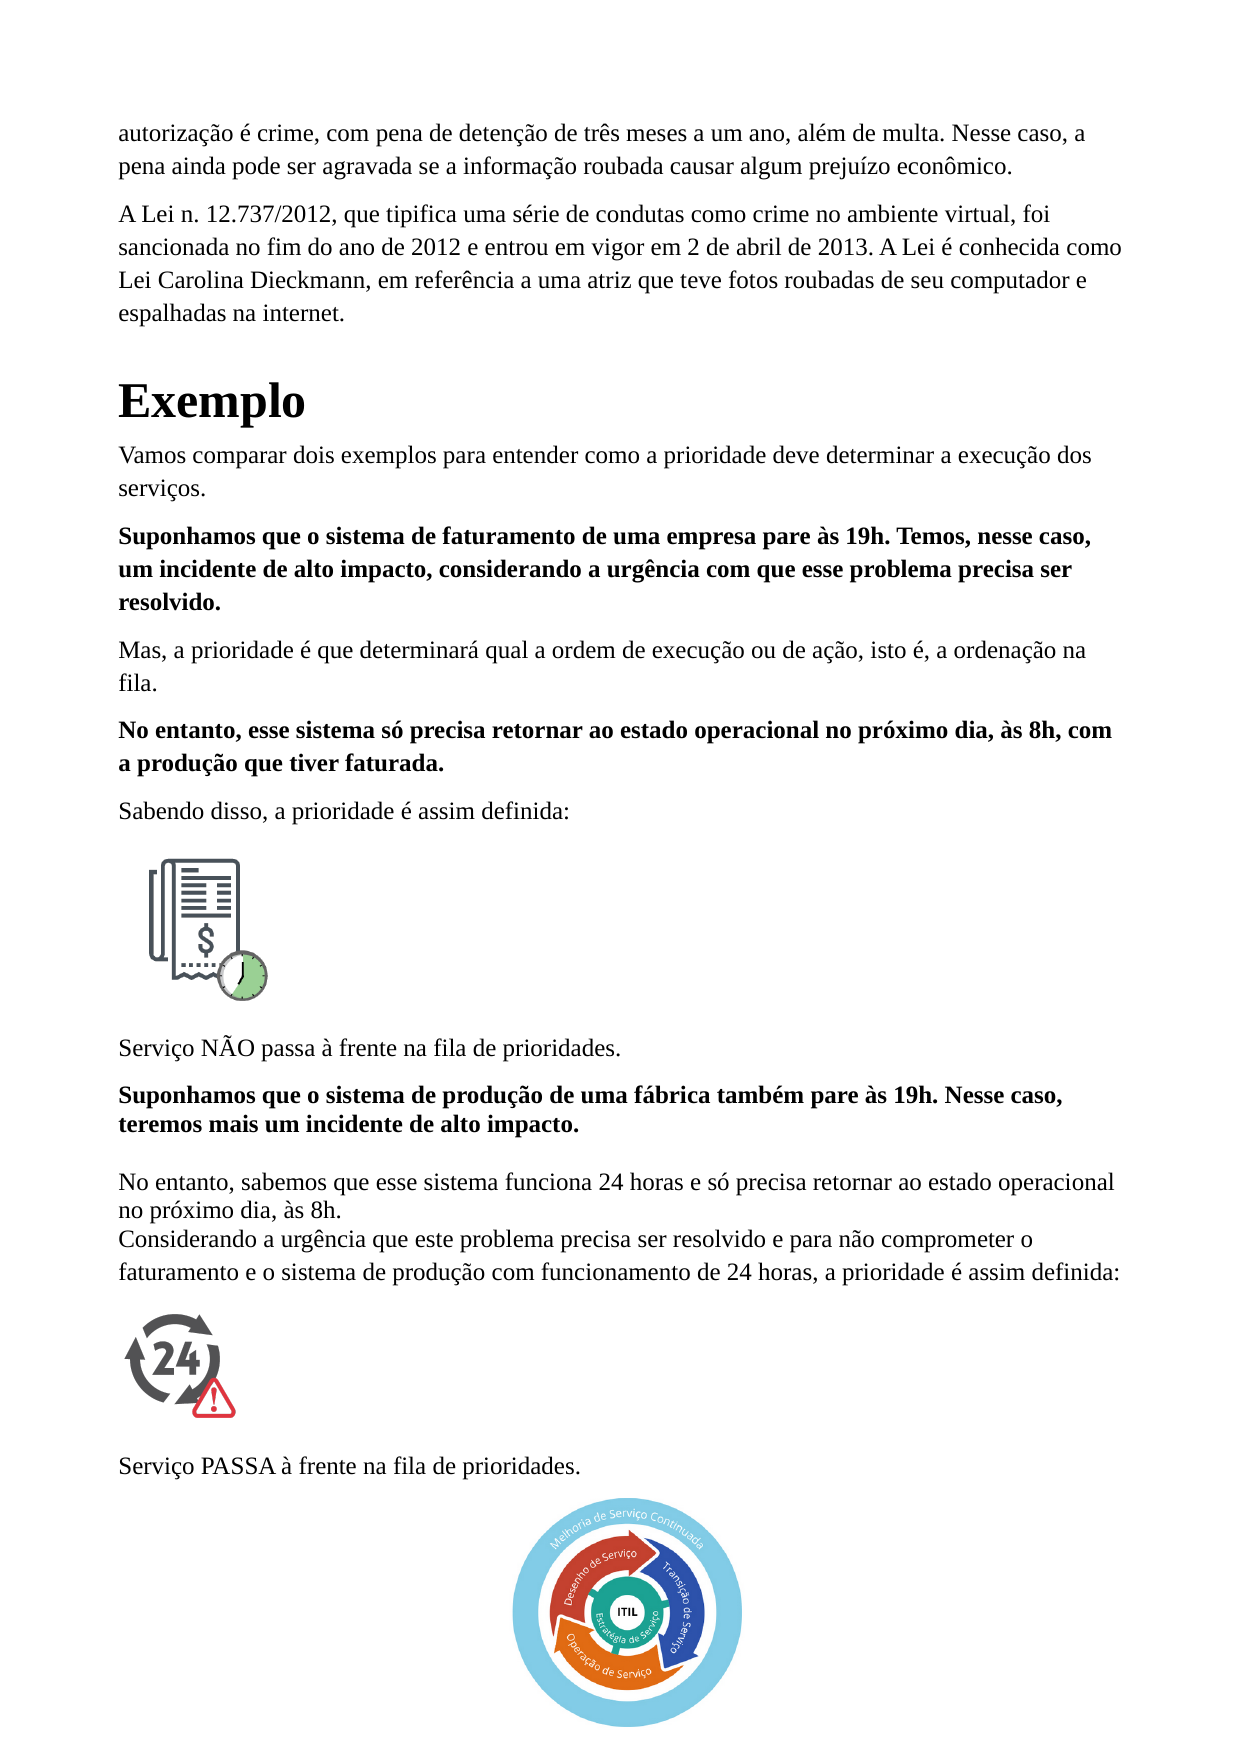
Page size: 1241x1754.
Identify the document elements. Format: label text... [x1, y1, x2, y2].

text No entanto, sabemos que esse sistema funciona 24 horas e só precisa retornar ao estado operacional no próximo dia, às 8h. [118, 1167, 1122, 1224]
picture [464, 1498, 776, 1731]
text Suponhamos que o sistema de produção de uma fábrica também pare às 19h. Nesse caso, teremos mais um incidente de alto impacto. [118, 1081, 1122, 1138]
text Serviço NÃO passa à frente na fila de prioridades. [118, 1033, 1122, 1062]
text Sabendo disso, a prioridade é assim definida: [118, 796, 1122, 825]
text Mas, a prioridade é que determinará qual a ordem de execução ou de ação, isto é, a ordenação na fila. [118, 635, 1122, 696]
picture [118, 843, 285, 1009]
text Considerando a urgência que este problema precisa ser resolvido e para não comprometer o faturamento e o sistema de produção com funcionamento de 24 horas, a prioridade é assim definida: [118, 1224, 1122, 1286]
text A Lei n. 12.737/2012, que tipifica uma série de condutas como crime no ambiente virtual, foi sancionada no fim do ano de 2012 e entrou em vigor em 2 de abril de 2013. A Lei é conhecida como Lei Carolina Dieckmann, em referência a uma atriz que teve fotos roubadas de seu computador e espalhadas na internet. [118, 199, 1122, 327]
subtitle Exemplo [118, 370, 1122, 428]
text autorização é crime, com pena de detenção de três meses a um ano, além de multa. Nesse caso, a pena ainda pode ser agravada se a informação roubada causar algum prejuízo econômico. [118, 118, 1122, 180]
text Suponhamos que o sistema de faturamento de uma empresa pare às 19h. Temos, nesse caso, um incidente de alto impacto, considerando a urgência com que esse problema precisa ser resolvido. [118, 521, 1122, 616]
picture [118, 1305, 242, 1427]
text Serviço PASSA à frente na fila de prioridades. [118, 1451, 1122, 1480]
text Vamos comparar dois exemplos para entender como a prioridade deve determinar a execução dos serviços. [118, 440, 1122, 502]
text No entanto, esse sistema só precisa retornar ao estado operacional no próximo dia, às 8h, com a produção que tiver faturada. [118, 715, 1122, 777]
